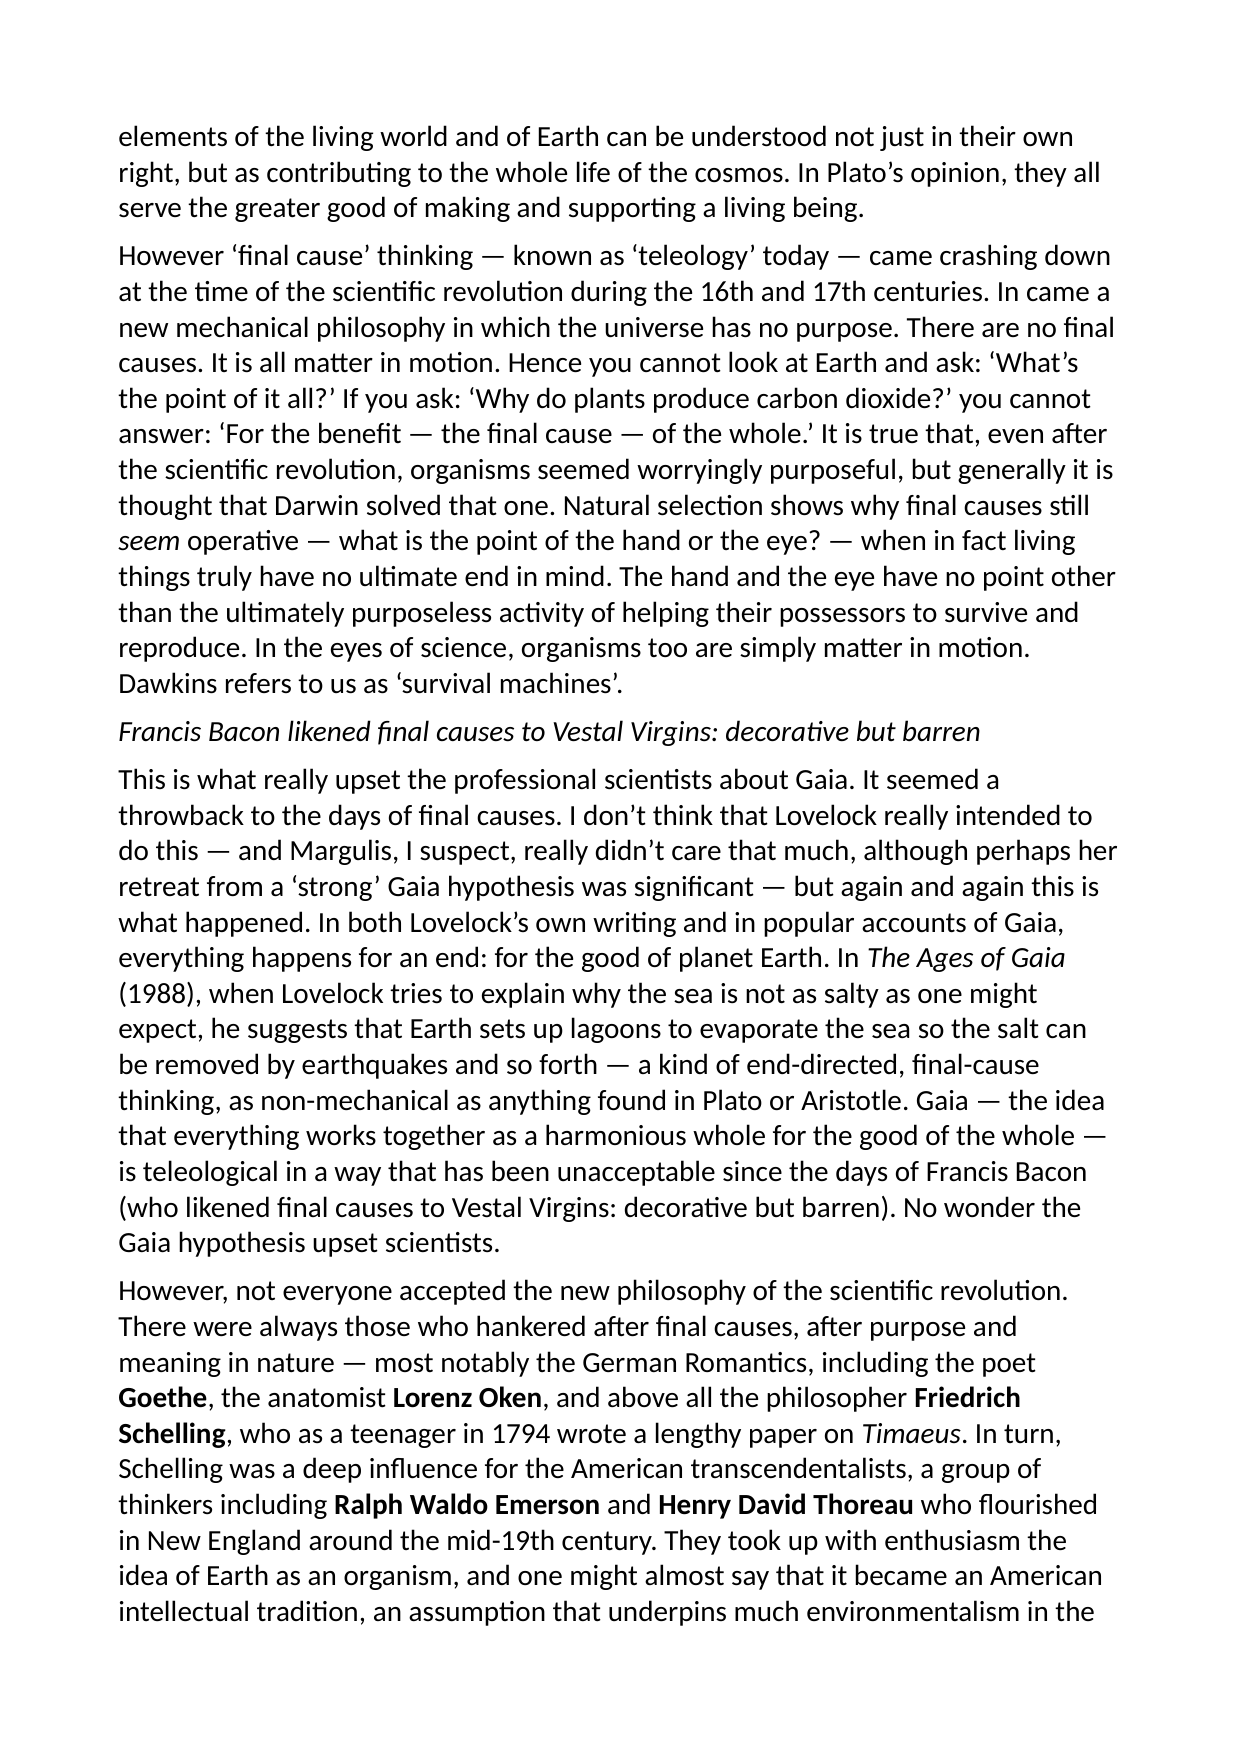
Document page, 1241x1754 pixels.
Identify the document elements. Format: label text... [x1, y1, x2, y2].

text elements of the living world and of Earth can be understood not just in their own right, but as contributing to the whole life of the cosmos. In Plato’s opinion, they all serve the greater good of making and supporting a living being. [118, 118, 1122, 225]
text However, not everyone accepted the new philosophy of the scientific revolution. There were always those who hankered after final causes, after purpose and meaning in nature — most notably the German Romantics, including the poet Goethe, the anatomist Lorenz Oken, and above all the philosopher Friedrich Schelling, who as a teenager in 1794 wrote a lengthy paper on Timaeus. In turn, Schelling was a deep influence for the American transcendentalists, a group of thinkers including Ralph Waldo Emerson and Henry David Thoreau who flourished in New England around the mid-19th century. They took up with enthusiasm the idea of Earth as an organism, and one might almost say that it became an American intellectual tradition, an assumption that underpins much environmentalism in the [118, 1272, 1122, 1629]
text This is what really upset the professional scientists about Gaia. It seemed a throwback to the days of final causes. I don’t think that Lovelock really intended to do this — and Margulis, I suspect, really didn’t care that much, although perhaps her retreat from a ‘strong’ Gaia hypothesis was significant — but again and again this is what happened. In both Lovelock’s own writing and in popular accounts of Gaia, everything happens for an end: for the good of planet Earth. In The Ages of Gaia (1988), when Lovelock tries to explain why the sea is not as salty as one might expect, he suggests that Earth sets up lagoons to evaporate the sea so the salt can be removed by earthquakes and so forth — a kind of end-directed, final-cause thinking, as non-mechanical as anything found in Plato or Aristotle. Gaia — the idea that everything works together as a harmonious whole for the good of the whole — is teleological in a way that has been unacceptable since the days of Francis Bacon (who likened final causes to Vestal Virgins: decorative but barren). No wonder the Gaia hypothesis upset scientists. [118, 761, 1122, 1260]
text However ‘final cause’ thinking — known as ‘teleology’ today — came crashing down at the time of the scientific revolution during the 16th and 17th centuries. In came a new mechanical philosophy in which the universe has no purpose. There are no final causes. It is all matter in motion. Hence you cannot look at Earth and ask: ‘What’s the point of it all?’ If you ask: ‘Why do plants produce carbon dioxide?’ you cannot answer: ‘For the benefit — the final cause — of the whole.’ It is true that, even after the scientific revolution, organisms seemed worryingly purposeful, but generally it is thought that Darwin solved that one. Natural selection shows why final causes still seem operative — what is the point of the hand or the eye? — when in fact living things truly have no ultimate end in mind. The hand and the eye have no point other than the ultimately purposeless activity of helping their possessors to survive and reproduce. In the eyes of science, organisms too are simply matter in motion. Dawkins refers to us as ‘survival machines’. [118, 237, 1122, 701]
text Francis Bacon likened final causes to Vestal Virgins: decorative but barren [118, 713, 1122, 749]
